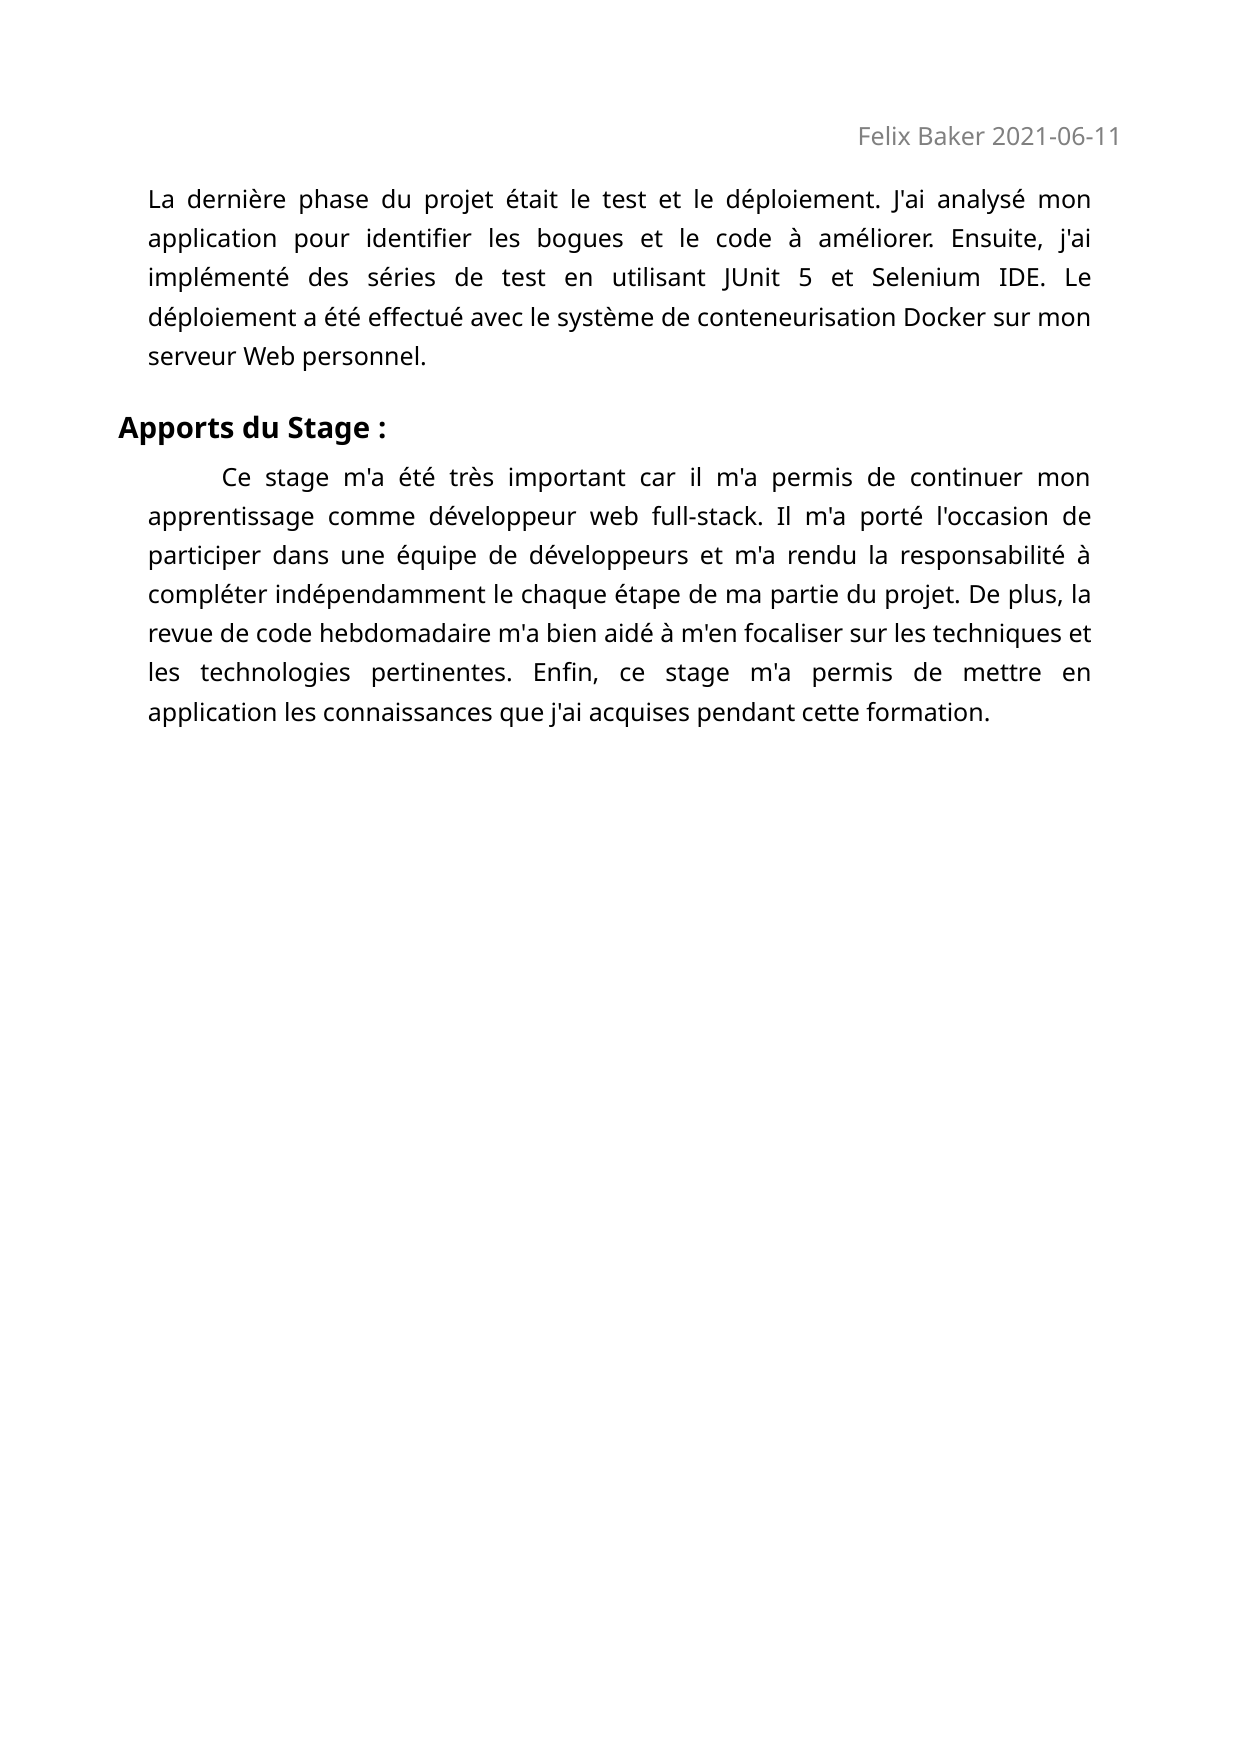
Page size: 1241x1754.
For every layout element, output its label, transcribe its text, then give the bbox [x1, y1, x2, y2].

subtitle Apports du Stage : [118, 407, 1122, 447]
text La dernière phase du projet était le test et le déploiement. J'ai analysé mon application pour identifier les bogues et le code à améliorer. Ensuite, j'ai implémenté des séries de test en utilisant JUnit 5 et Selenium IDE. Le déploiement a été effectué avec le système de conteneurisation Docker sur mon serveur Web personnel. [148, 182, 1093, 372]
text Ce stage m'a été très important car il m'a permis de continuer mon apprentissage comme développeur web full-stack. Il m'a porté l'occasion de participer dans une équipe de développeurs et m'a rendu la responsabilité à compléter indépendamment le chaque étape de ma partie du projet. De plus, la revue de code hebdomadaire m'a bien aidé à m'en focaliser sur les techniques et les technologies pertinentes. Enfin, ce stage m'a permis de mettre en application les connaissances que j'ai acquises pendant cette formation. [148, 459, 1093, 728]
